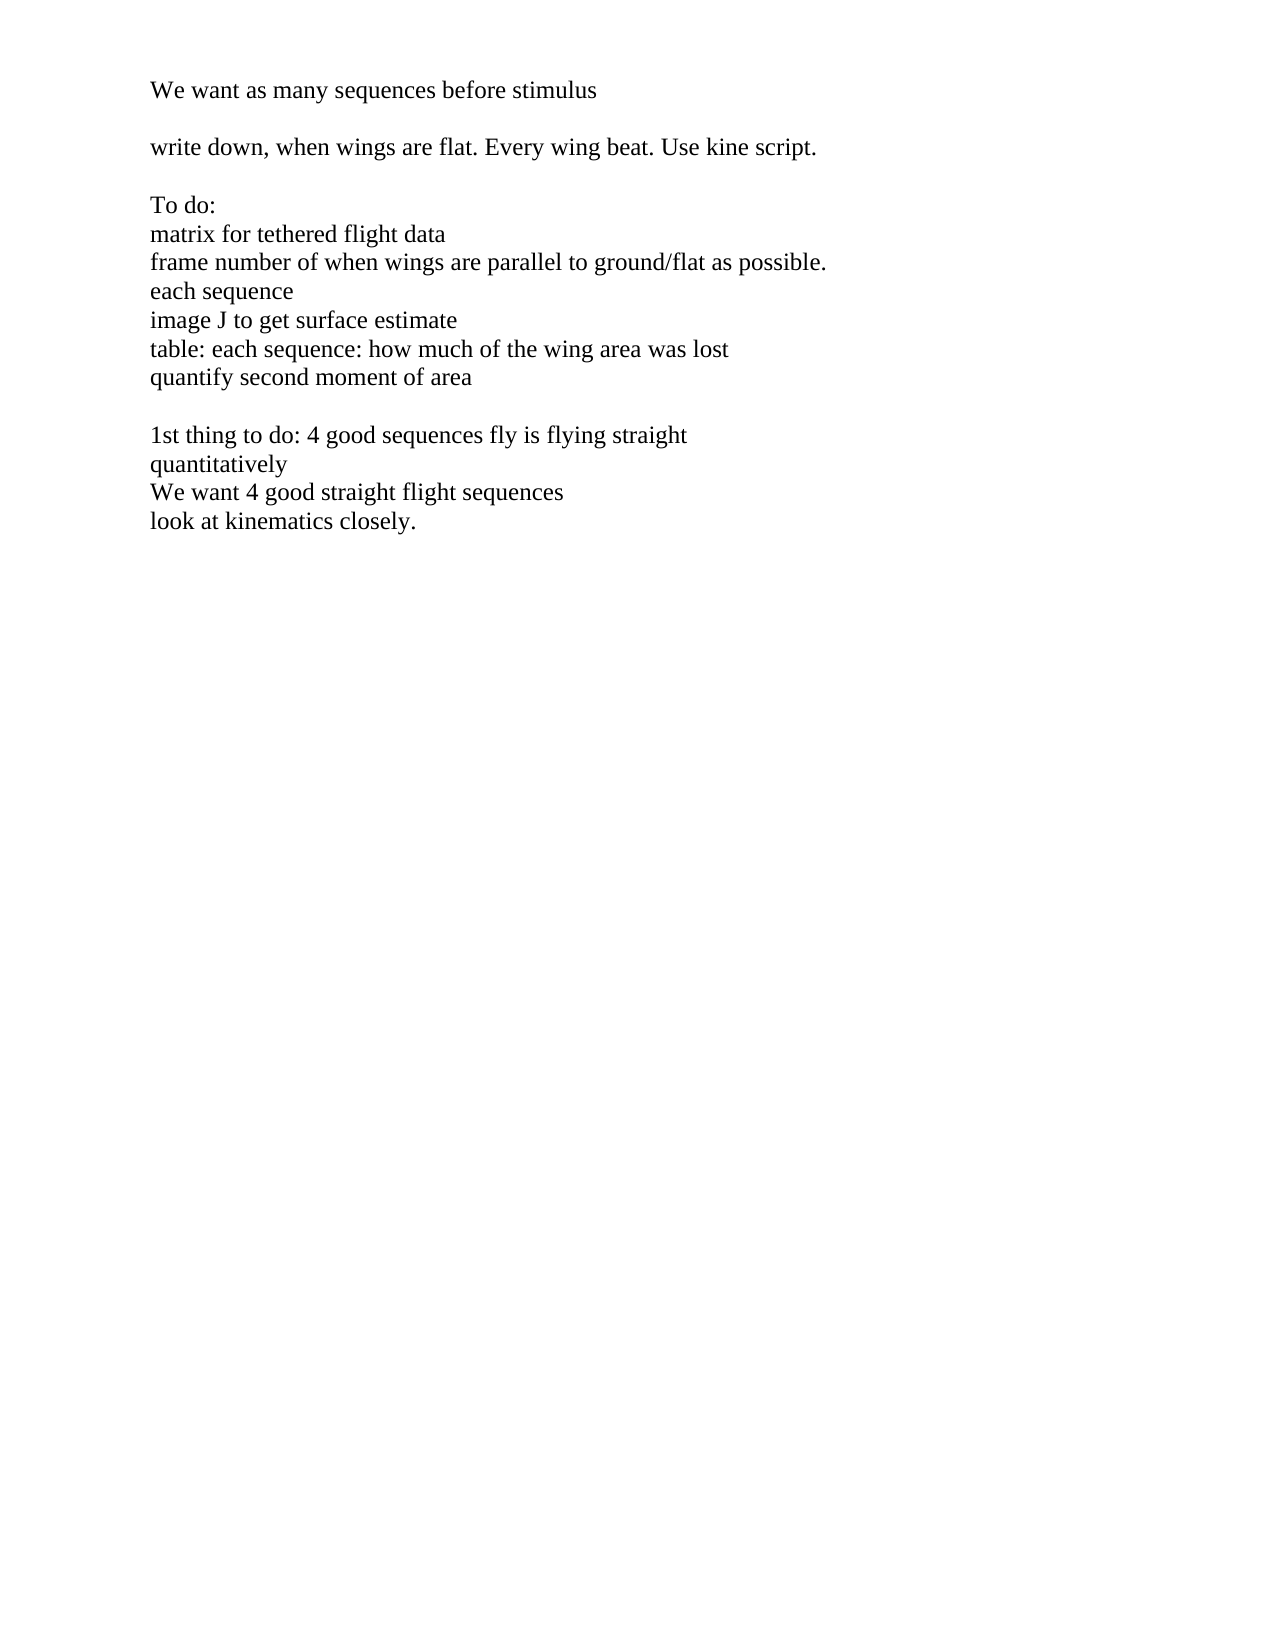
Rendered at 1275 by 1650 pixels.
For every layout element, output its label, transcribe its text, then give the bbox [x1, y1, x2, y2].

text each sequence [150, 276, 1125, 305]
text We want as many sequences before stimulus [150, 75, 1125, 104]
text table: each sequence: how much of the wing area was lost [150, 334, 1125, 362]
text look at kinematics closely. [150, 506, 1125, 535]
text quantitatively [150, 449, 1125, 477]
text matrix for tethered flight data [150, 219, 1125, 247]
text To do: [150, 190, 1125, 219]
text We want 4 good straight flight sequences [150, 477, 1125, 506]
text frame number of when wings are parallel to ground/flat as possible. [150, 247, 1125, 276]
text quantify second moment of area [150, 362, 1125, 391]
text 1st thing to do: 4 good sequences fly is flying straight [150, 420, 1125, 449]
text write down, when wings are flat. Every wing beat. Use kine script. [150, 132, 1125, 161]
text image J to get surface estimate [150, 305, 1125, 334]
